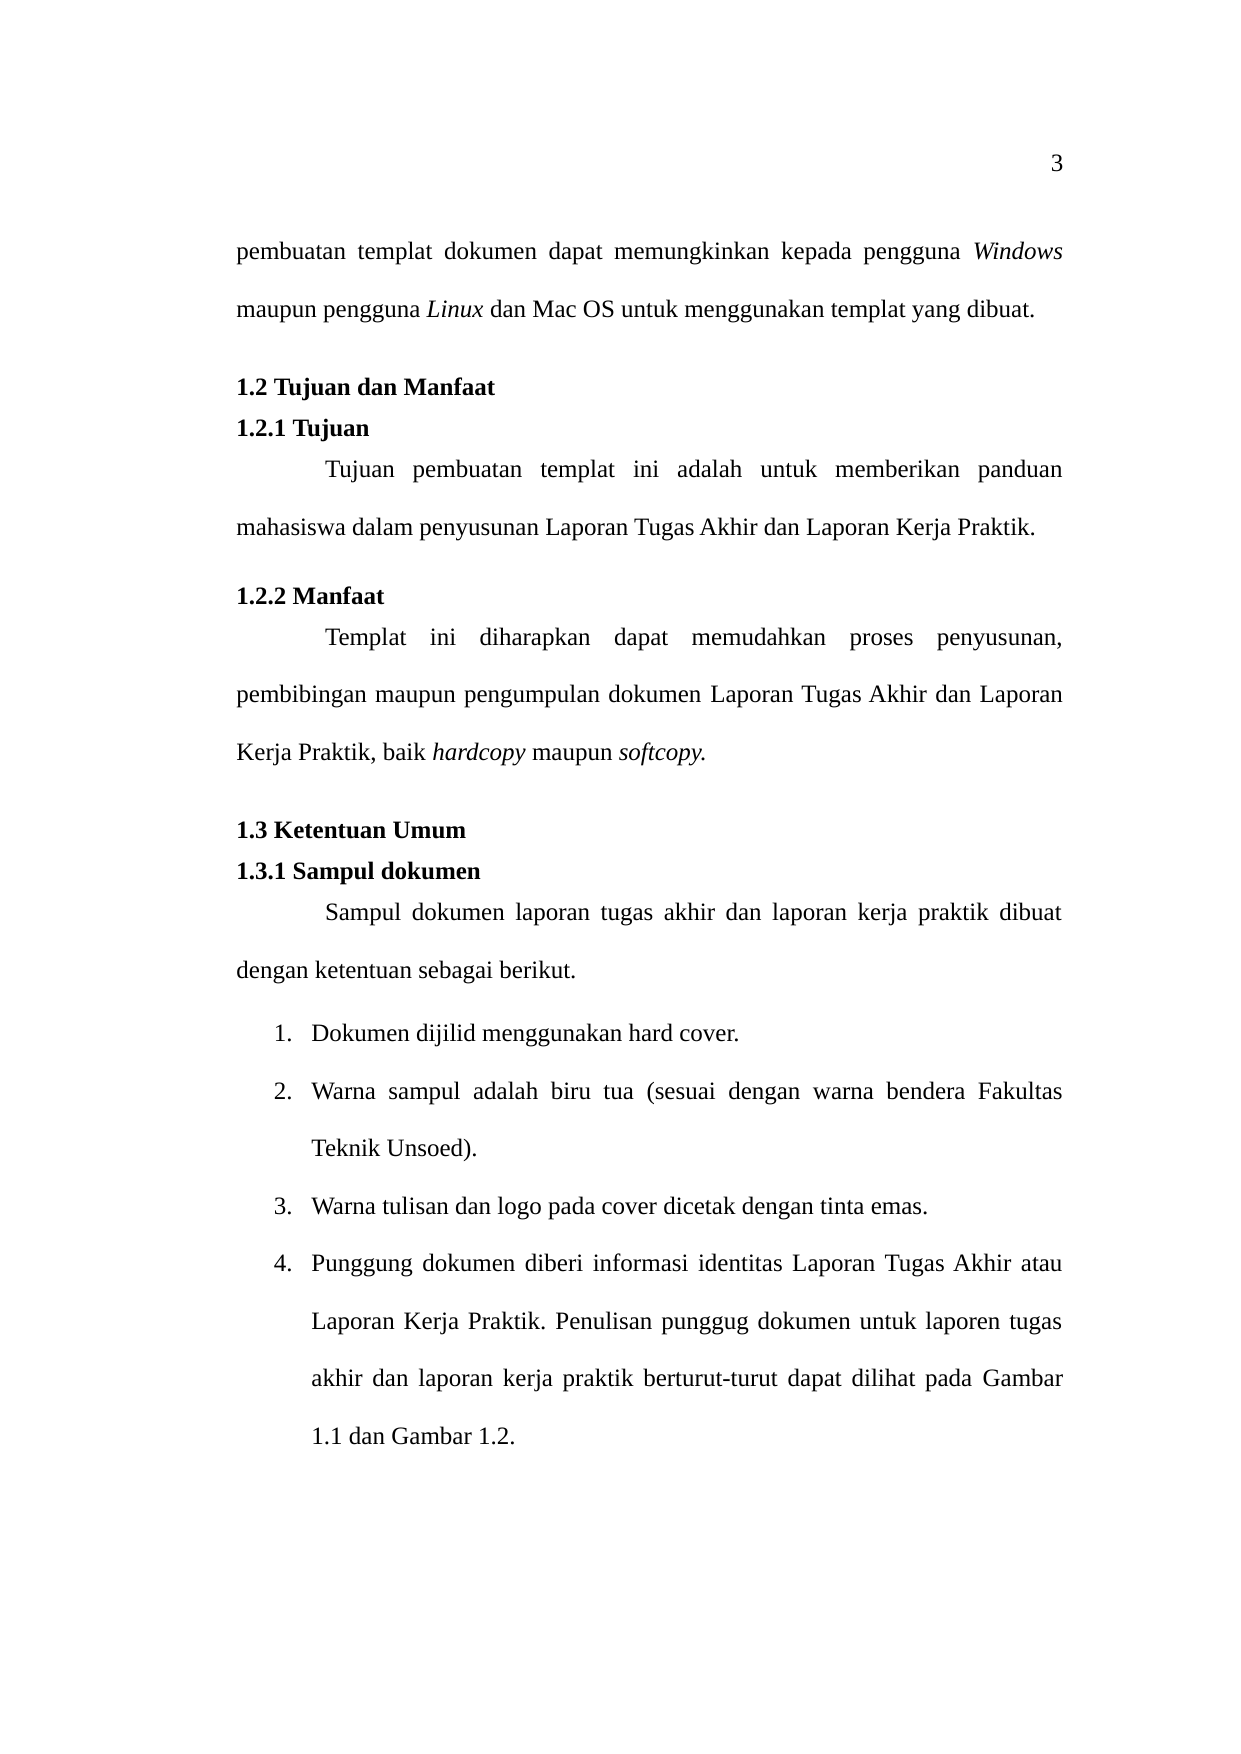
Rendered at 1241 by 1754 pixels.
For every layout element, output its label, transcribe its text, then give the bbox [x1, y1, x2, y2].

subtitle Sampul dokumen [236, 856, 1063, 885]
text Tujuan pembuatan templat ini adalah untuk memberikan panduan mahasiswa dalam penyusunan Laporan Tugas Akhir dan Laporan Kerja Praktik. [236, 454, 1063, 540]
subtitle Ketentuan Umum [236, 815, 1063, 844]
list Warna tulisan dan logo pada cover dicetak dengan tinta emas. [274, 1191, 1063, 1219]
subtitle Manfaat [236, 581, 1063, 609]
list Dokumen dijilid menggunakan hard cover. [274, 1018, 1063, 1047]
subtitle Tujuan [236, 413, 1063, 442]
text pembuatan templat dokumen dapat memungkinkan kepada pengguna Windows maupun pengguna Linux dan Mac OS untuk menggunakan templat yang dibuat. [236, 236, 1063, 322]
list Warna sampul adalah biru tua (sesuai dengan warna bendera Fakultas Teknik Unsoed). [274, 1076, 1063, 1162]
text Templat ini diharapkan dapat memudahkan proses penyusunan, pembibingan maupun pengumpulan dokumen Laporan Tugas Akhir dan Laporan Kerja Praktik, baik hardcopy maupun softcopy. [236, 622, 1063, 766]
text Sampul dokumen laporan tugas akhir dan laporan kerja praktik dibuat dengan ketentuan sebagai berikut. [236, 897, 1063, 984]
list Punggung dokumen diberi informasi identitas Laporan Tugas Akhir atau Laporan Kerja Praktik. Penulisan punggug dokumen untuk laporen tugas akhir dan laporan kerja praktik berturut-turut dapat dilihat pada Gambar 1.1 dan Gambar 1.2. [274, 1248, 1063, 1449]
subtitle Tujuan dan Manfaat [236, 372, 1063, 401]
